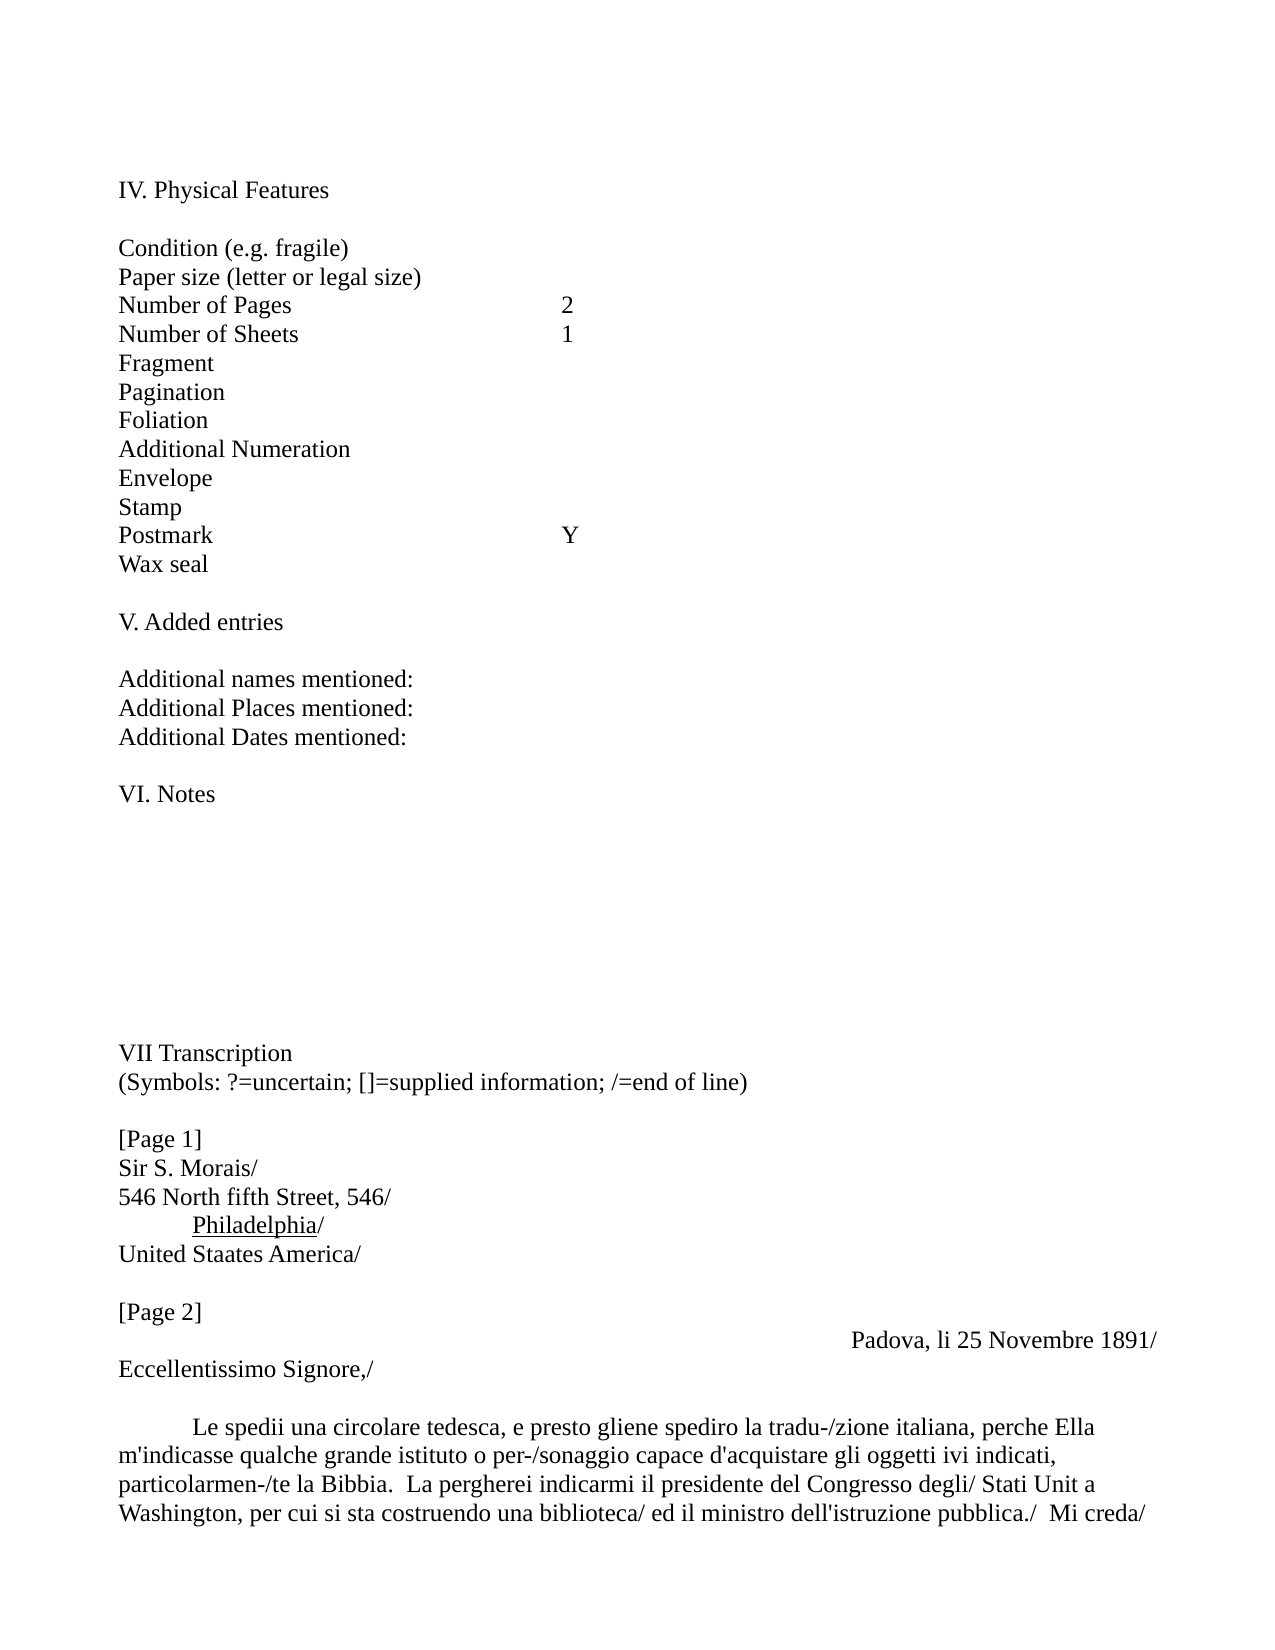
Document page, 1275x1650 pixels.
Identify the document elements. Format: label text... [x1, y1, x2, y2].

text Number of Sheets 1 [118, 319, 1157, 348]
text Stamp [118, 492, 1157, 521]
text Condition (e.g. fragile) [118, 233, 1157, 262]
text (Symbols: ?=uncertain; []=supplied information; /=end of line) [118, 1067, 1157, 1096]
text VI. Notes [118, 779, 1157, 808]
text United Staates America/ [118, 1239, 1157, 1268]
text V. Added entries [118, 607, 1157, 636]
text Fragment [118, 348, 1157, 377]
text [Page 1] [118, 1124, 1157, 1153]
text Postma rk Y [118, 521, 1157, 549]
text Additional Numeration [118, 434, 1157, 463]
text IV. Physical Features [118, 176, 1157, 204]
text Additional Dates mentioned: [118, 722, 1157, 751]
text [Page 2] [118, 1297, 1157, 1326]
text Foliation [118, 406, 1157, 434]
text 546 North fifth Street, 546/ [118, 1182, 1157, 1211]
text VII Transcription [118, 1038, 1157, 1067]
text Eccellentissimo Signore,/ [118, 1354, 1157, 1383]
text Additional Places mentioned: [118, 693, 1157, 722]
text Pagination [118, 377, 1157, 406]
text Paper size (letter or legal size) [118, 262, 1157, 291]
text Le spedii una circolare tedesca, e presto gliene spediro la tradu-/zione italiana, perche Ella m'indicasse qualche grande istituto o per-/sonaggio capace d'acquistare gli oggetti ivi indicati, particolarmen-/te la Bibbia. La pergherei indicarmi il presidente del Congresso degli/ Stati Unit a Washington, per cui si sta costruendo una biblioteca/ ed il ministro dell'istruzione pubblica./ Mi creda/ [118, 1412, 1157, 1527]
text Sir S. Morais/ [118, 1153, 1157, 1182]
text Wax seal [118, 549, 1157, 578]
text Envelope [118, 463, 1157, 492]
text Additional names mentioned: [118, 664, 1157, 693]
text Philadelphia/ [118, 1211, 1157, 1239]
text Padova, li 25 Novembre 1891/ [118, 1326, 1157, 1354]
text Number of Pages 2 [118, 291, 1157, 319]
